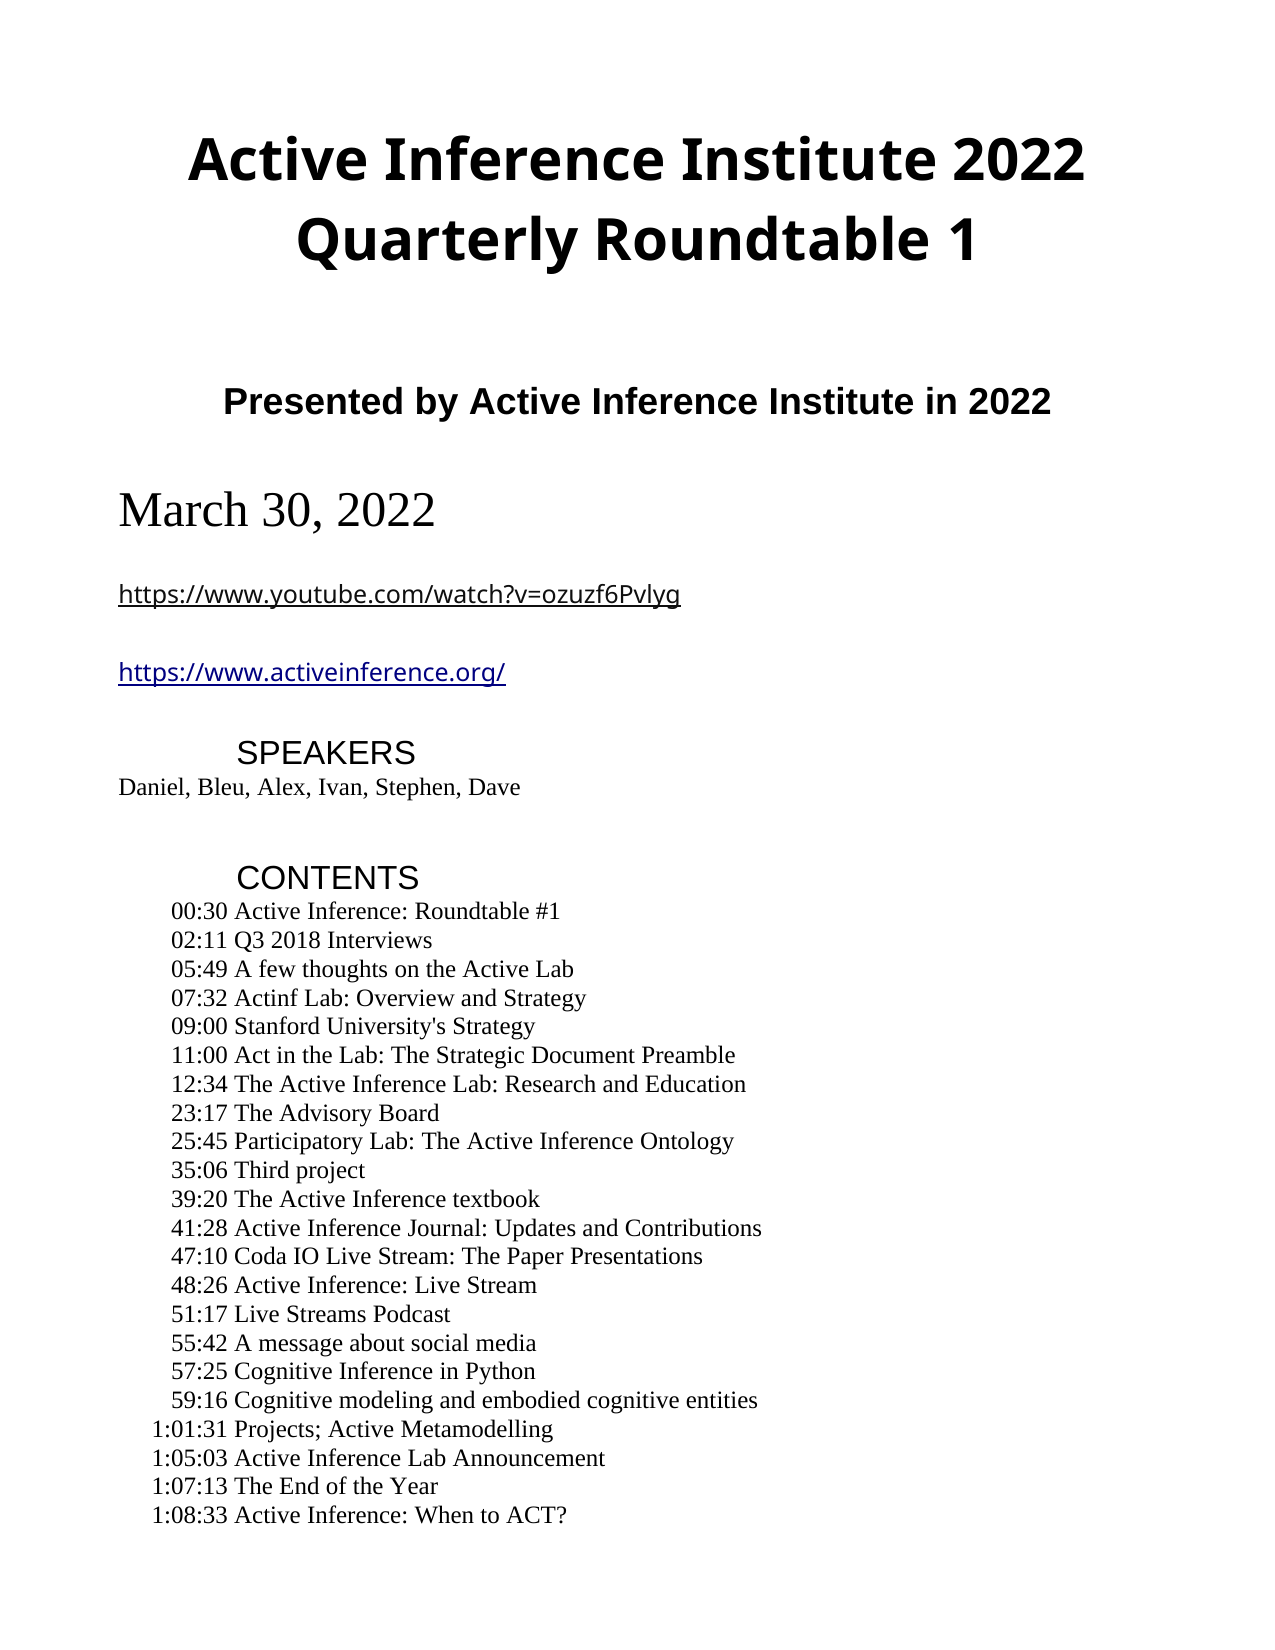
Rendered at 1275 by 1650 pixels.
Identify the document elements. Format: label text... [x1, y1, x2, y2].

text Daniel, Bleu, Alex, Ivan, Stephen, Dave [118, 772, 1157, 800]
table_cell A few thoughts on the Active Lab [231, 954, 816, 983]
table_cell Coda IO Live Stream: The Paper Presentations [231, 1241, 816, 1270]
table_cell 1:05:03 [112, 1443, 231, 1471]
table_cell 02:11 [112, 925, 231, 954]
table_cell 35:06 [112, 1155, 231, 1184]
table_cell Cognitive Inference in Python [231, 1356, 816, 1385]
table_cell Active Inference: When to ACT? [231, 1500, 816, 1529]
table_cell 07:32 [112, 983, 231, 1011]
table_cell Live Streams Podcast [231, 1299, 816, 1328]
table_cell 39:20 [112, 1184, 231, 1213]
table_cell 55:42 [112, 1328, 231, 1356]
table_cell Active Inference: Live Stream [231, 1270, 816, 1299]
table_cell 57:25 [112, 1356, 231, 1385]
table_cell Cognitive modeling and embodied cognitive entities [231, 1385, 816, 1414]
table_cell 11:00 [112, 1040, 231, 1069]
table_cell Third project [231, 1155, 816, 1184]
text https://www.activeinference.org/ [118, 655, 1157, 689]
table_cell 23:17 [112, 1098, 231, 1126]
table_cell 12:34 [112, 1069, 231, 1098]
table_cell 48:26 [112, 1270, 231, 1299]
subtitle Presented by Active Inference Institute in 2022 [118, 379, 1157, 422]
table_cell 47:10 [112, 1241, 231, 1270]
subtitle SPEAKERS [118, 733, 1157, 772]
table_cell 1:07:13 [112, 1471, 231, 1500]
table_cell Participatory Lab: The Active Inference Ontology [231, 1126, 816, 1155]
table_cell Active Inference Lab Announcement [231, 1443, 816, 1471]
table_header 00:30 [112, 896, 231, 925]
table_cell Act in the Lab: The Strategic Document Preamble [231, 1040, 816, 1069]
table_cell 09:00 [112, 1011, 231, 1040]
table_cell Q3 2018 Interviews [231, 925, 816, 954]
table_cell 1:08:33 [112, 1500, 231, 1529]
table_cell The Active Inference Lab: Research and Education [231, 1069, 816, 1098]
table_cell The Advisory Board [231, 1098, 816, 1126]
table_cell Active Inference Journal: Updates and Contributions [231, 1213, 816, 1241]
table_cell 25:45 [112, 1126, 231, 1155]
text https://www.youtube.com/watch?v=ozuzf6Pvlyg [118, 577, 1157, 611]
table_cell 05:49 [112, 954, 231, 983]
table_cell 51:17 [112, 1299, 231, 1328]
table_header Active Inference: Roundtable #1 [231, 896, 816, 925]
table_cell The Active Inference textbook [231, 1184, 816, 1213]
table_cell 59:16 [112, 1385, 231, 1414]
subtitle CONTENTS [118, 858, 1157, 896]
table_cell Stanford University's Strategy [231, 1011, 816, 1040]
subtitle March 30, 2022 [118, 480, 1157, 537]
table_cell 41:28 [112, 1213, 231, 1241]
table_cell 1:01:31 [112, 1414, 231, 1443]
table_cell Projects; Active Metamodelling [231, 1414, 816, 1443]
table_cell The End of the Year [231, 1471, 816, 1500]
table_cell Actinf Lab: Overview and Strategy [231, 983, 816, 1011]
title Active Inference Institute 2022 Quarterly Roundtable 1 [118, 118, 1157, 277]
table_cell A message about social media [231, 1328, 816, 1356]
